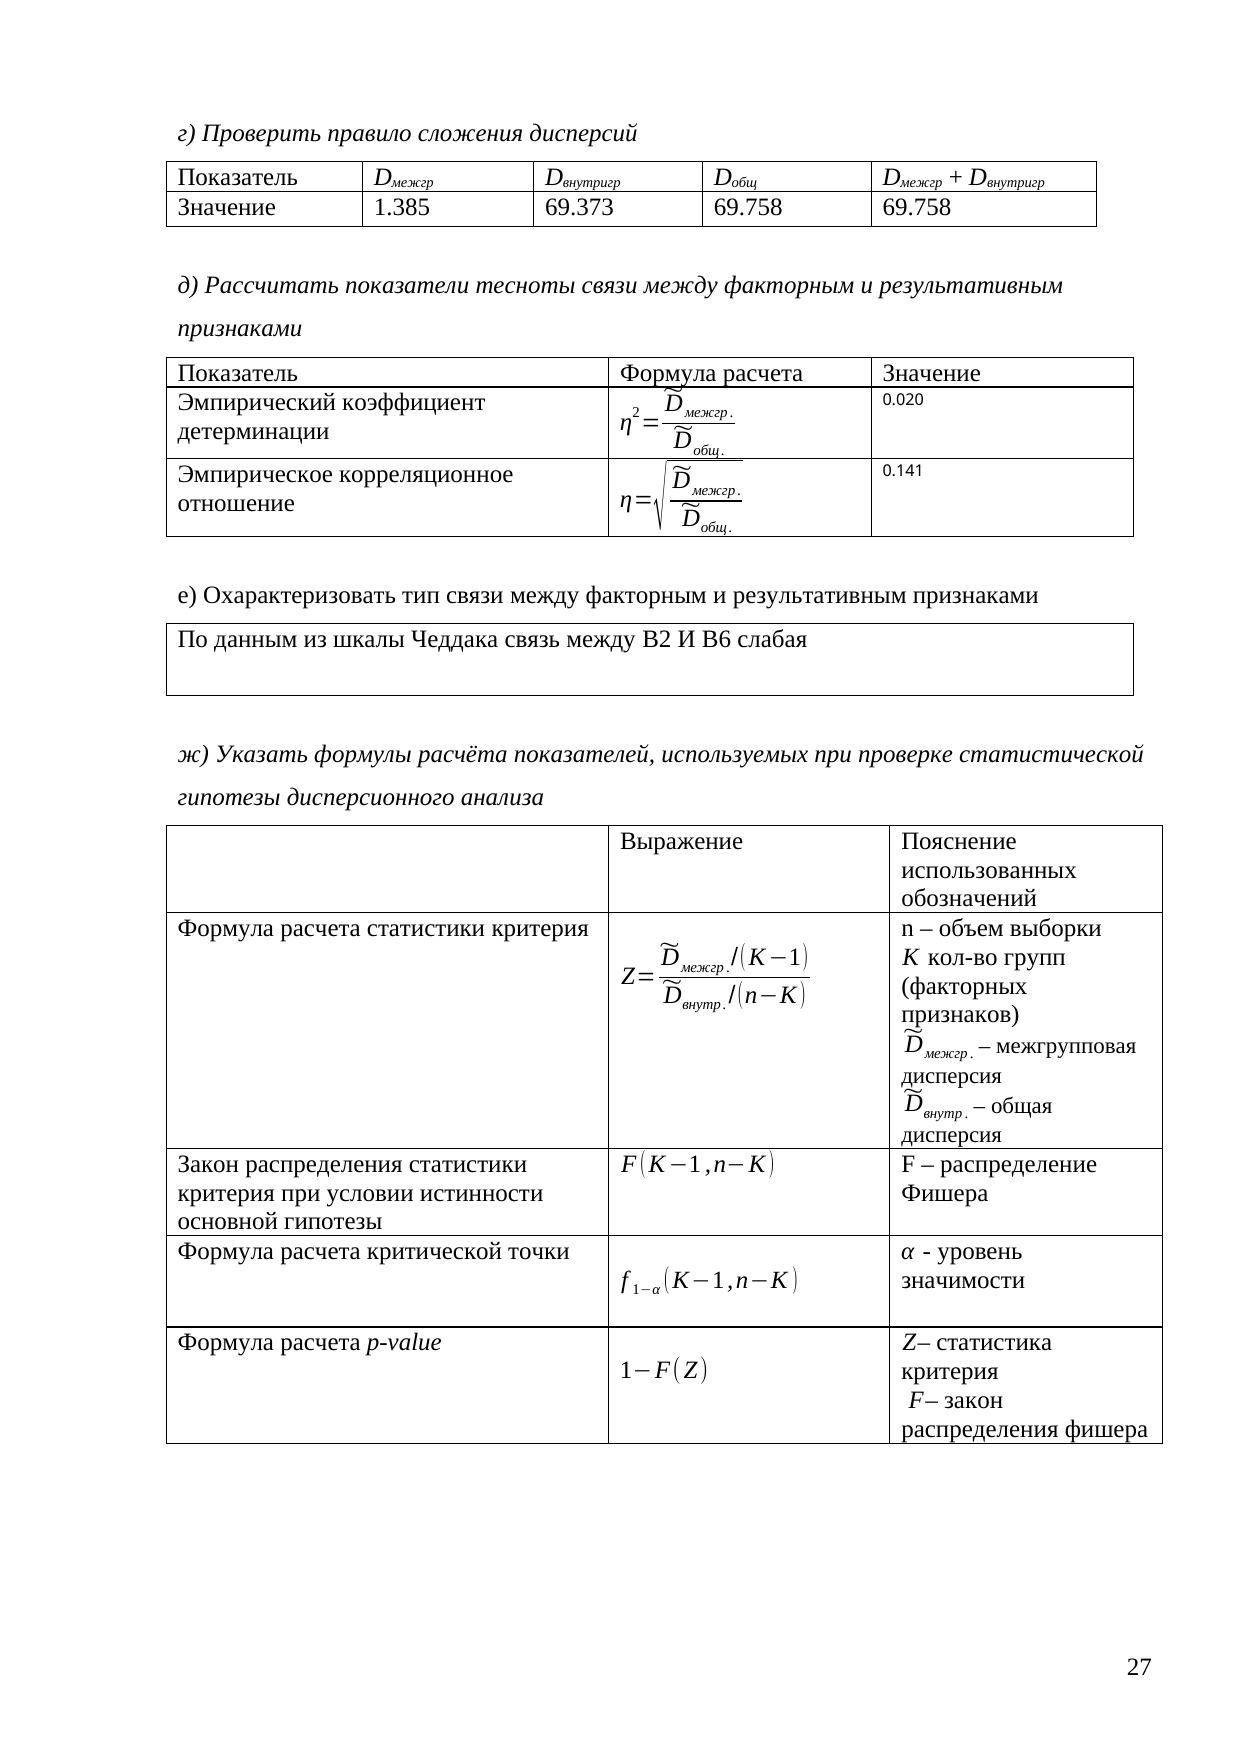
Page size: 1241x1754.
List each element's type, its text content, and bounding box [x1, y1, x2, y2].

table_header Dмежгр + Dвнутригр [872, 162, 1096, 191]
table_cell [609, 913, 889, 1148]
table_cell F – распределение Фишера [890, 1149, 1162, 1235]
text ж) Указать формулы расчёта показателей, используемых при проверке статистической гипотезы дисперсионного анализа [177, 739, 1152, 811]
table_header Показатель [167, 358, 608, 386]
table_header Значение [872, 358, 1133, 386]
table_cell [609, 388, 871, 458]
table_header Выражение [609, 826, 889, 912]
table_cell Формула расчета статистики критерия [167, 913, 608, 1148]
table_header Dобщ [703, 162, 871, 191]
table_cell – статистика критерия – закон распределения фишера [890, 1328, 1162, 1442]
table_header Показатель [167, 162, 362, 191]
table_cell Закон распределения статистики критерия при условии истинности основной гипотезы [167, 1149, 608, 1235]
table_header [167, 826, 608, 912]
table_cell [609, 1149, 889, 1235]
table_cell Эмпирический коэффициент детерминации [167, 388, 608, 458]
table_cell 69.758 [872, 192, 1096, 226]
table_header Dвнутригр [534, 162, 702, 191]
table_cell [609, 1328, 889, 1442]
table_cell Формула расчета критической точки [167, 1236, 608, 1326]
table_header Формула расчета [609, 358, 871, 386]
table_cell 0.141 [872, 459, 1133, 536]
table_cell - уровень значимости [890, 1236, 1162, 1326]
table_cell 1.385 [363, 192, 533, 226]
table_header Dмежгр [363, 162, 533, 191]
table_cell Значение [167, 192, 362, 226]
text е) Охарактеризовать тип связи между факторным и результативным признаками [177, 580, 1152, 608]
text д) Рассчитать показатели тесноты связи между факторным и результативным признаками [177, 270, 1152, 342]
table_cell Формула расчета p-value [167, 1328, 608, 1442]
table_cell [609, 1236, 889, 1326]
table_cell n – объем выборки кол-во групп (факторных признаков) – межгрупповая дисперсия – общая дисперсия [890, 913, 1162, 1148]
table_cell 0.020 [872, 388, 1133, 458]
table_cell [609, 459, 871, 536]
table_cell Эмпирическое корреляционное отношение [167, 459, 608, 536]
table_cell 69.758 [703, 192, 871, 226]
table_cell 69.373 [534, 192, 702, 226]
table_header Пояснение использованных обозначений [890, 826, 1162, 912]
table_header По данным из шкалы Чеддака связь между B2 И B6 слабая [167, 624, 1133, 694]
text г) Проверить правило сложения дисперсий [177, 118, 1152, 147]
